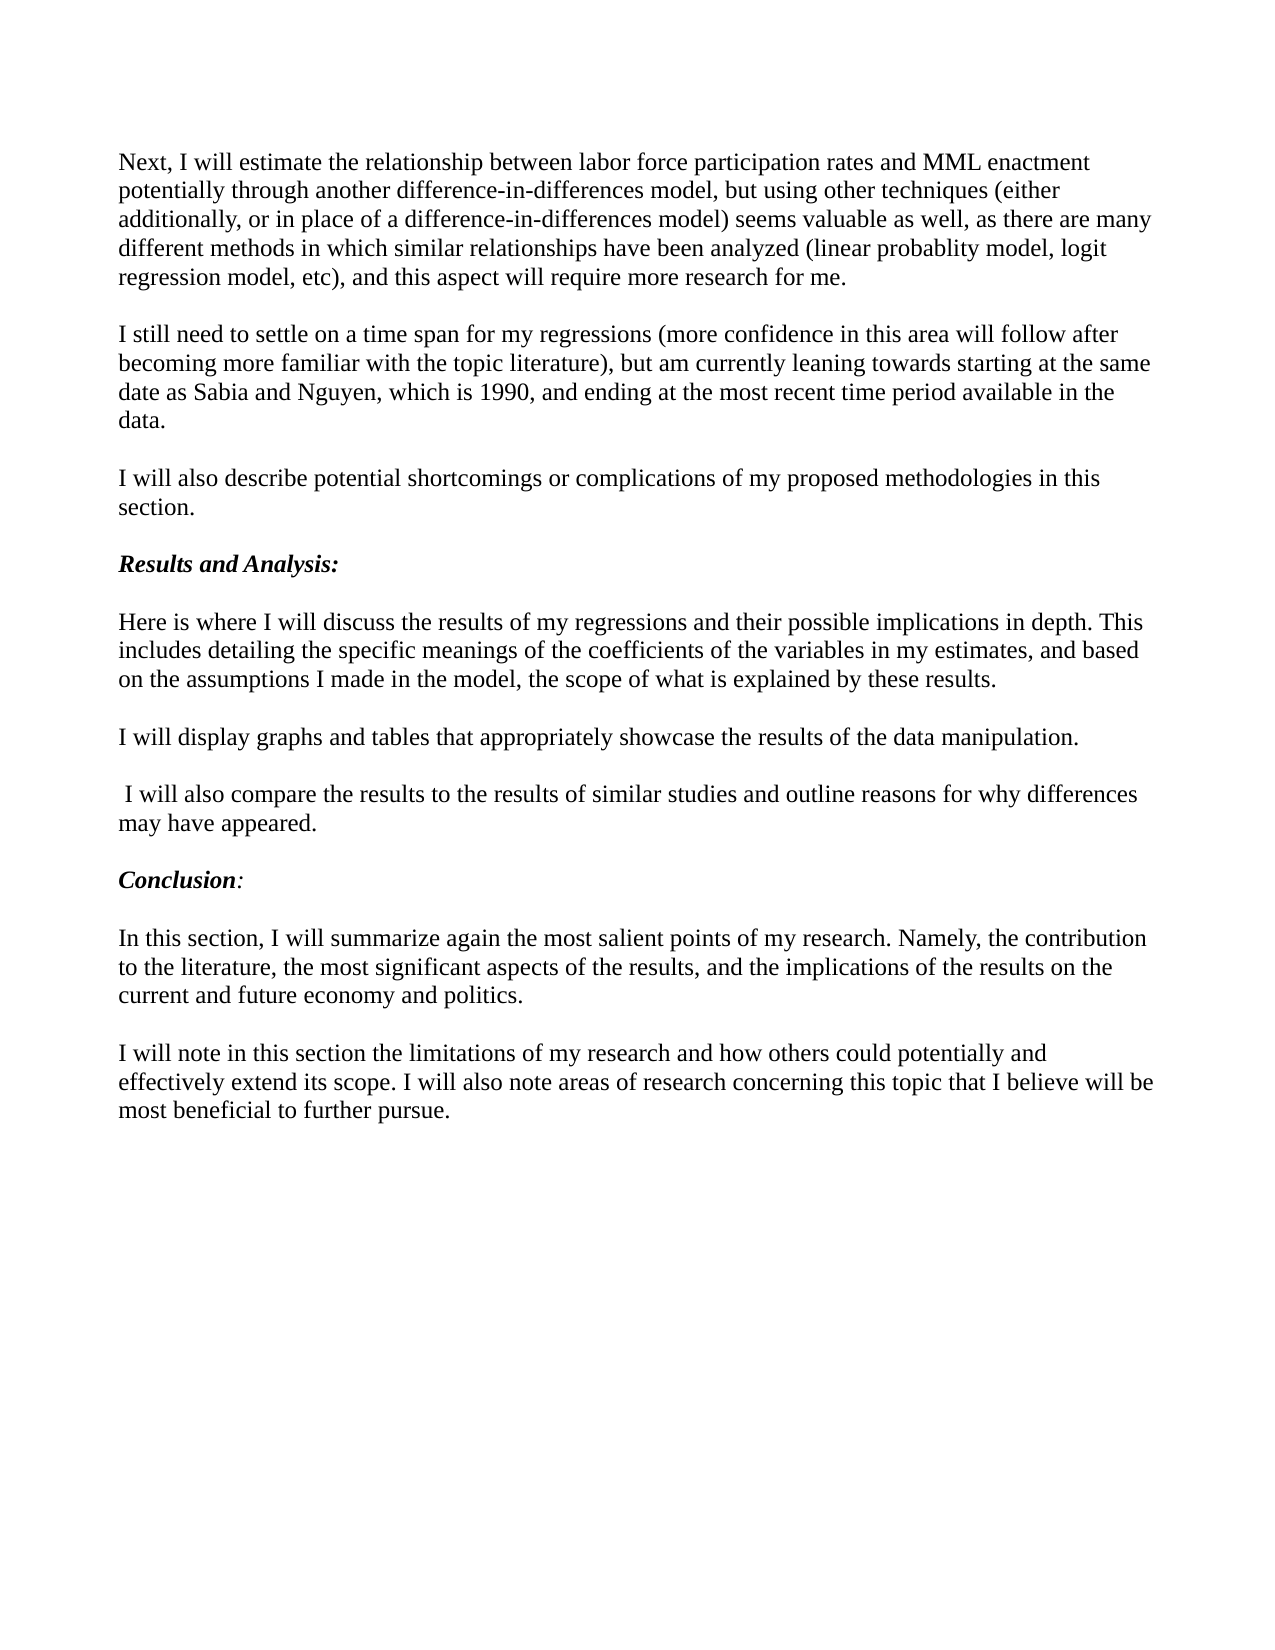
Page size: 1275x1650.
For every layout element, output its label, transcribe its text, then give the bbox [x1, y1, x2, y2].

text In this section, I will summarize again the most salient points of my research. Namely, the contribution to the literature, the most significant aspects of the results, and the implications of the results on the current and future economy and politics. [118, 923, 1157, 1009]
text I will also compare the results to the results of similar studies and outline reasons for why differences may have appeared. [118, 779, 1157, 837]
text I will also describe potential shortcomings or complications of my proposed methodologies in this section. [118, 463, 1157, 521]
text Results and Analysis: [118, 549, 1157, 578]
text I still need to settle on a time span for my regressions (more confidence in this area will follow after becoming more familiar with the topic literature), but am currently leaning towards starting at the same date as Sabia and Nguyen, which is 1990, and ending at the most recent time period available in the data. [118, 319, 1157, 434]
text I will display graphs and tables that appropriately showcase the results of the data manipulation. [118, 722, 1157, 751]
text Conclusion: [118, 866, 1157, 894]
text Next, I will estimate the relationship between labor force participation rates and MML enactment potentially through another difference-in-differences model, but using other techniques (either additionally, or in place of a difference-in-differences model) seems valuable as well, as there are many different methods in which similar relationships have been analyzed (linear probablity model, logit regression model, etc), and this aspect will require more research for me. [118, 147, 1157, 291]
text Here is where I will discuss the results of my regressions and their possible implications in depth. This includes detailing the specific meanings of the coefficients of the variables in my estimates, and based on the assumptions I made in the model, the scope of what is explained by these results. [118, 607, 1157, 693]
text I will note in this section the limitations of my research and how others could potentially and effectively extend its scope. I will also note areas of research concerning this topic that I believe will be most beneficial to further pursue. [118, 1038, 1157, 1124]
